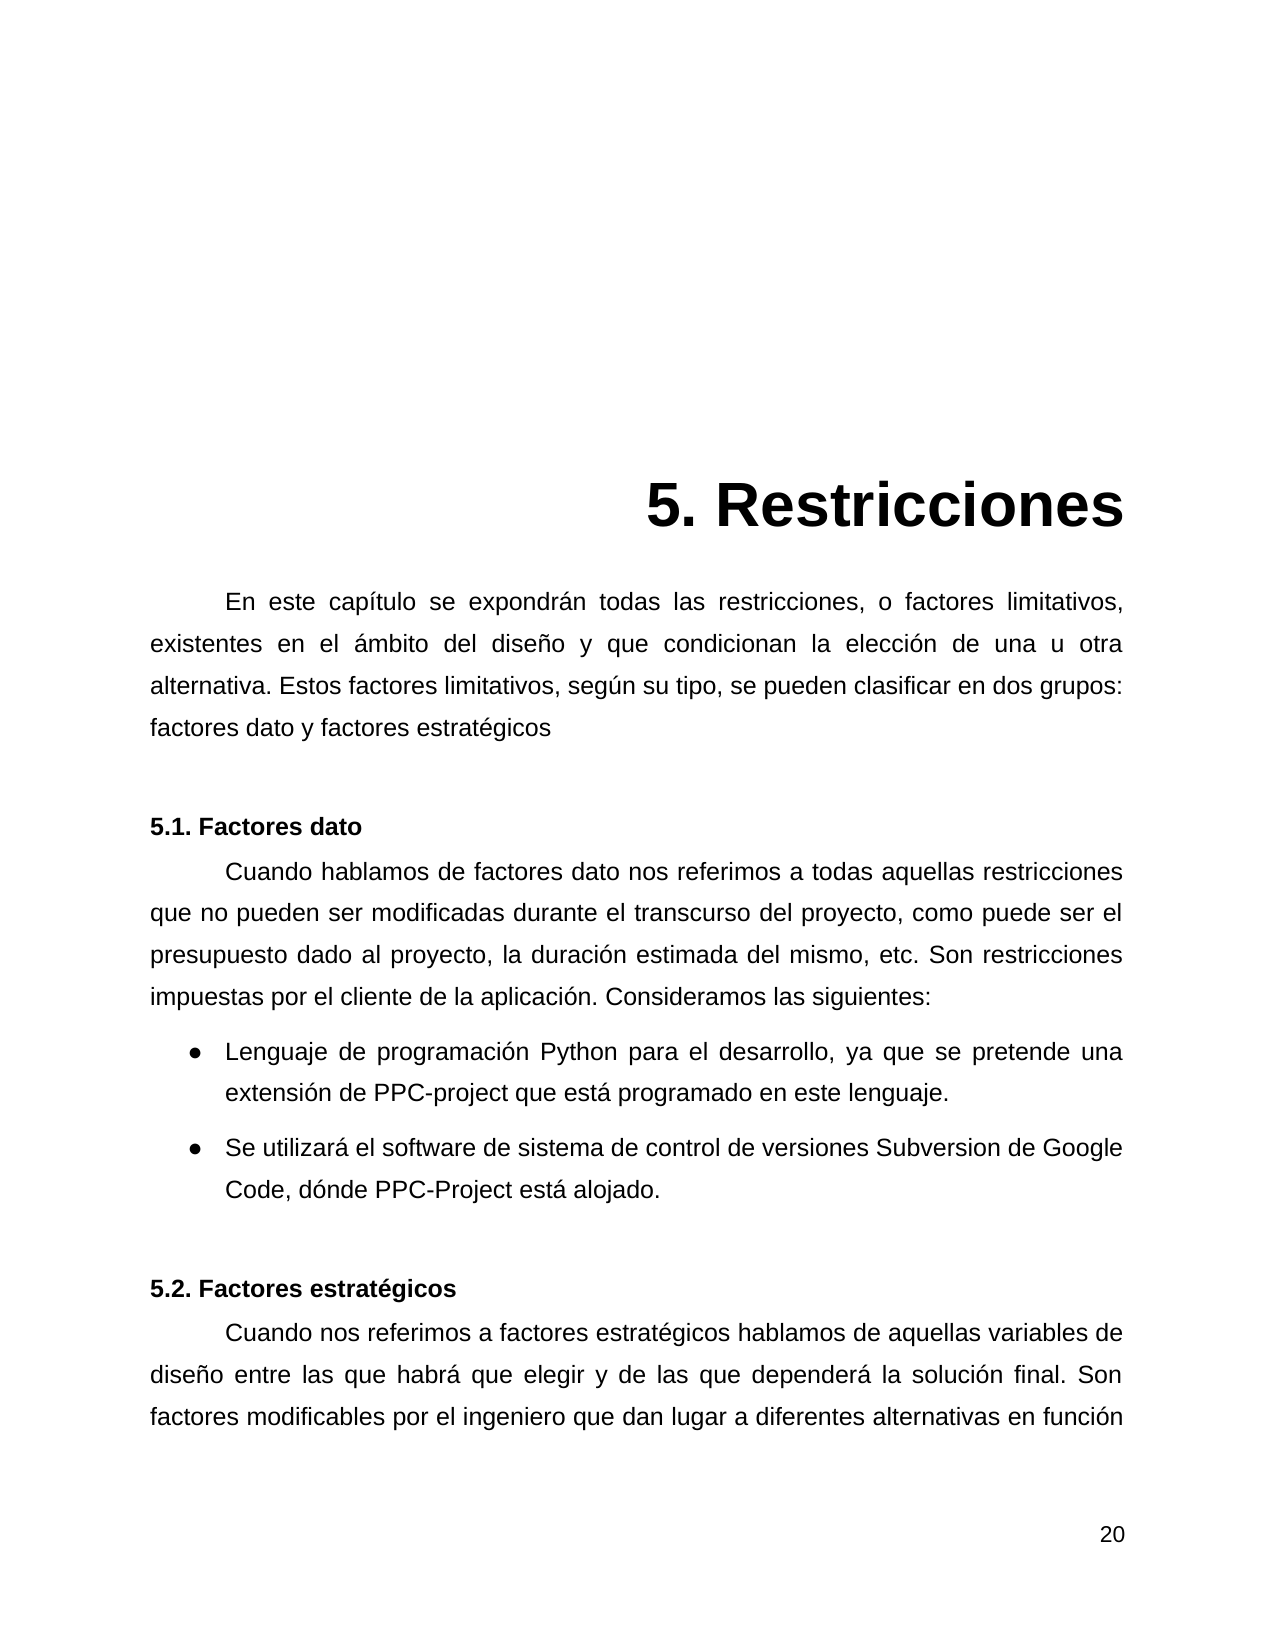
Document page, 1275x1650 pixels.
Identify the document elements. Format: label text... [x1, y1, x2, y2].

list Se utilizará el software de sistema de control de versiones Subversion de Google Code, dónde PPC-Project está alojado. [187, 1133, 1125, 1203]
text 5.2. Factores estratégicos [150, 1274, 1125, 1302]
list Lenguaje de programación Python para el desarrollo, ya que se pretende una extensión de PPC-project que está programado en este lenguaje. [187, 1037, 1125, 1107]
text Cuando hablamos de factores dato nos referimos a todas aquellas restricciones que no pueden ser modificadas durante el transcurso del proyecto, como puede ser el presupuesto dado al proyecto, la duración estimada del mismo, etc. Son restricciones impuestas por el cliente de la aplicación. Consideramos las siguientes: [150, 857, 1125, 1011]
text 5. Restricciones [150, 469, 1125, 539]
text 5.1. Factores dato [150, 813, 1125, 841]
text Cuando nos referimos a factores estratégicos hablamos de aquellas variables de diseño entre las que habrá que elegir y de las que dependerá la solución final. Son factores modificables por el ingeniero que dan lugar a diferentes alternativas en función [150, 1319, 1125, 1431]
text En este capítulo se expondrán todas las restricciones, o factores limitativos, existentes en el ámbito del diseño y que condicionan la elección de una u otra alternativa. Estos factores limitativos, según su tipo, se pueden clasificar en dos grupos: factores dato y factores estratégicos [150, 588, 1125, 742]
